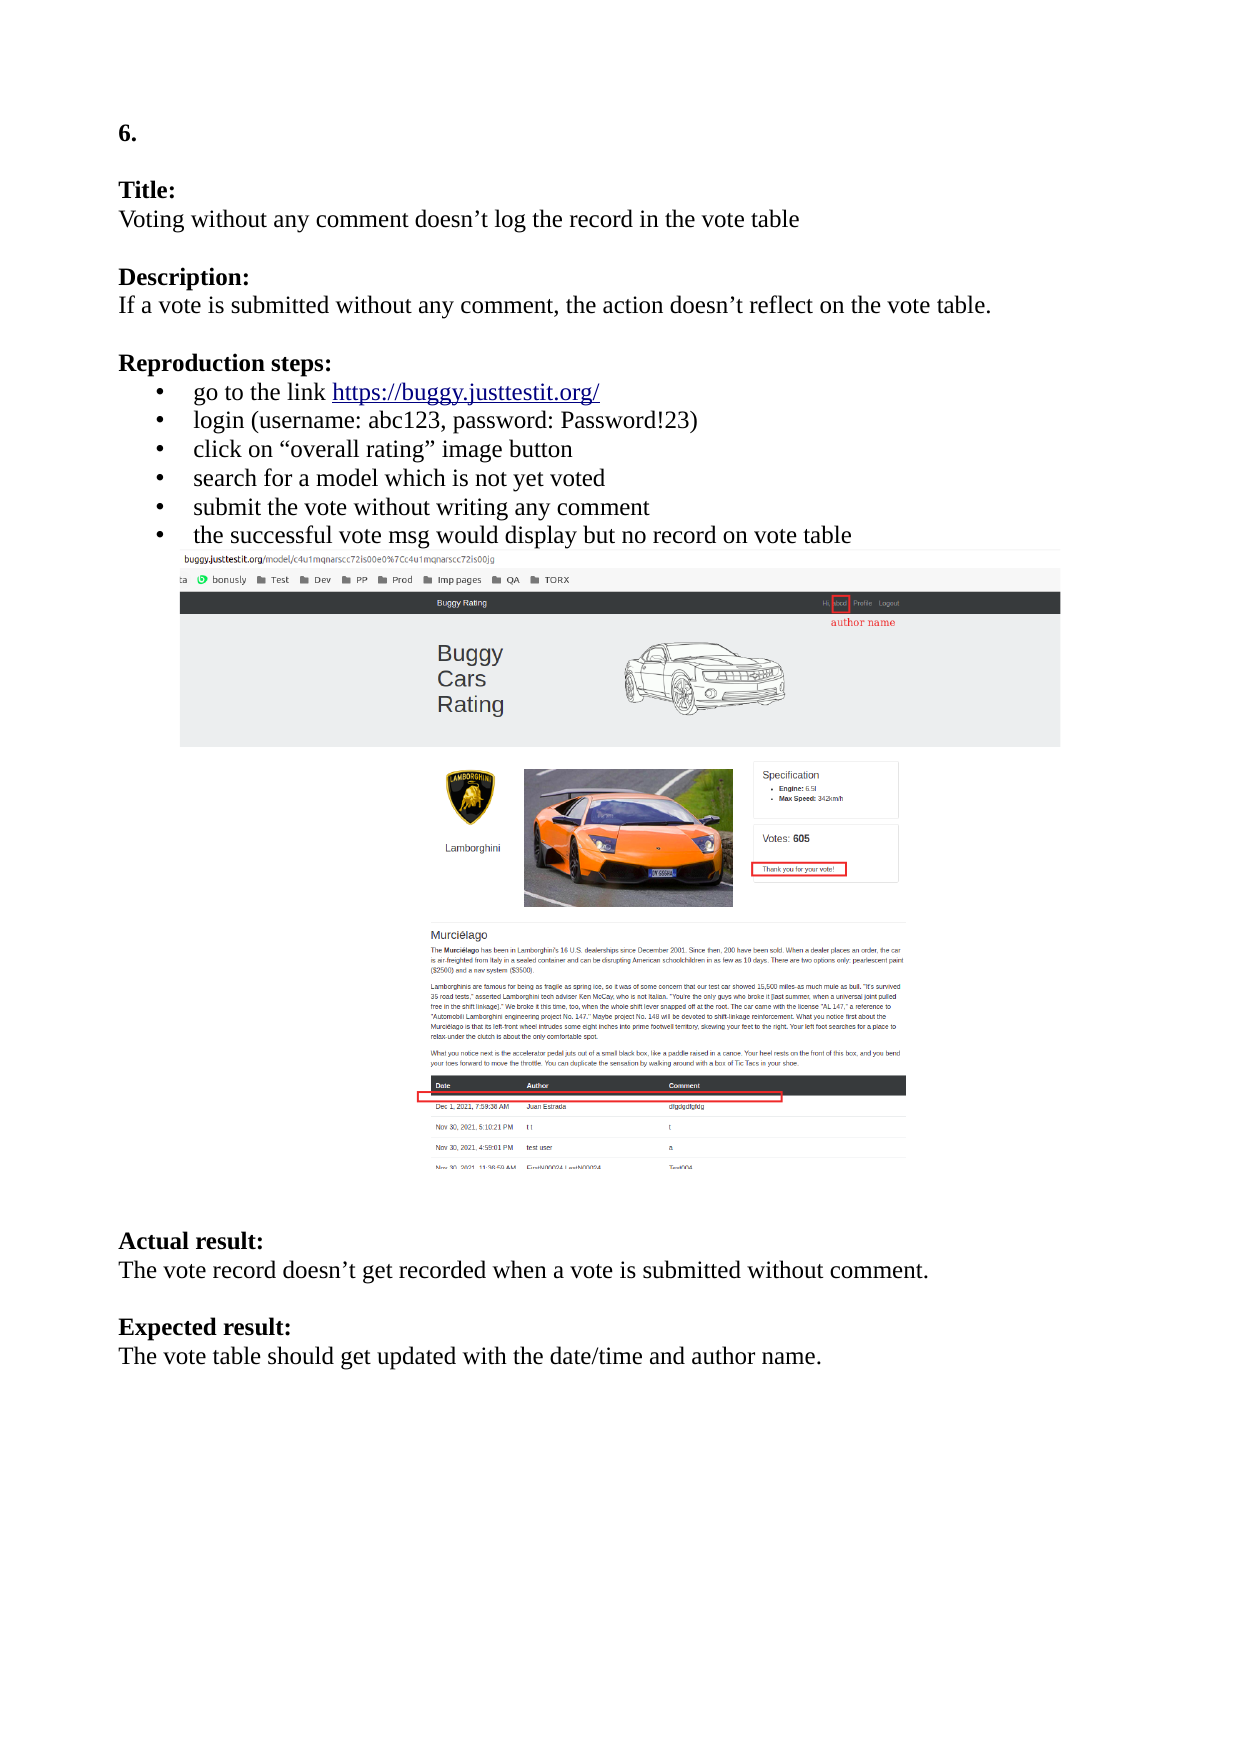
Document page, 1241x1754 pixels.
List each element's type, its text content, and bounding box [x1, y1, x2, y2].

picture [179, 549, 1061, 1169]
text If a vote is submitted without any comment, the action doesn’t reflect on the vote table. [118, 291, 1122, 319]
text The vote table should get updated with the date/time and author name. [118, 1341, 1122, 1370]
text Description: [118, 262, 1122, 291]
text Expected result: [118, 1312, 1122, 1341]
text Title: [118, 176, 1122, 204]
text Reproduction steps: [118, 348, 1122, 377]
text Voting without any comment doesn’t log the record in the vote table [118, 204, 1122, 233]
list login (username: abc123, password: Password!23) [156, 406, 1122, 434]
text 6. [118, 118, 1122, 147]
text Actual result: [118, 1226, 1122, 1255]
list submit the vote without writing any comment [156, 492, 1122, 521]
list search for a model which is not yet voted [156, 463, 1122, 492]
list the successful vote msg would display but no record on vote table [156, 521, 1122, 549]
list click on “overall rating” image button [156, 434, 1122, 463]
text The vote record doesn’t get recorded when a vote is submitted without comment. [118, 1255, 1122, 1284]
list go to the link https://buggy.justtestit.org/ [156, 377, 1122, 406]
